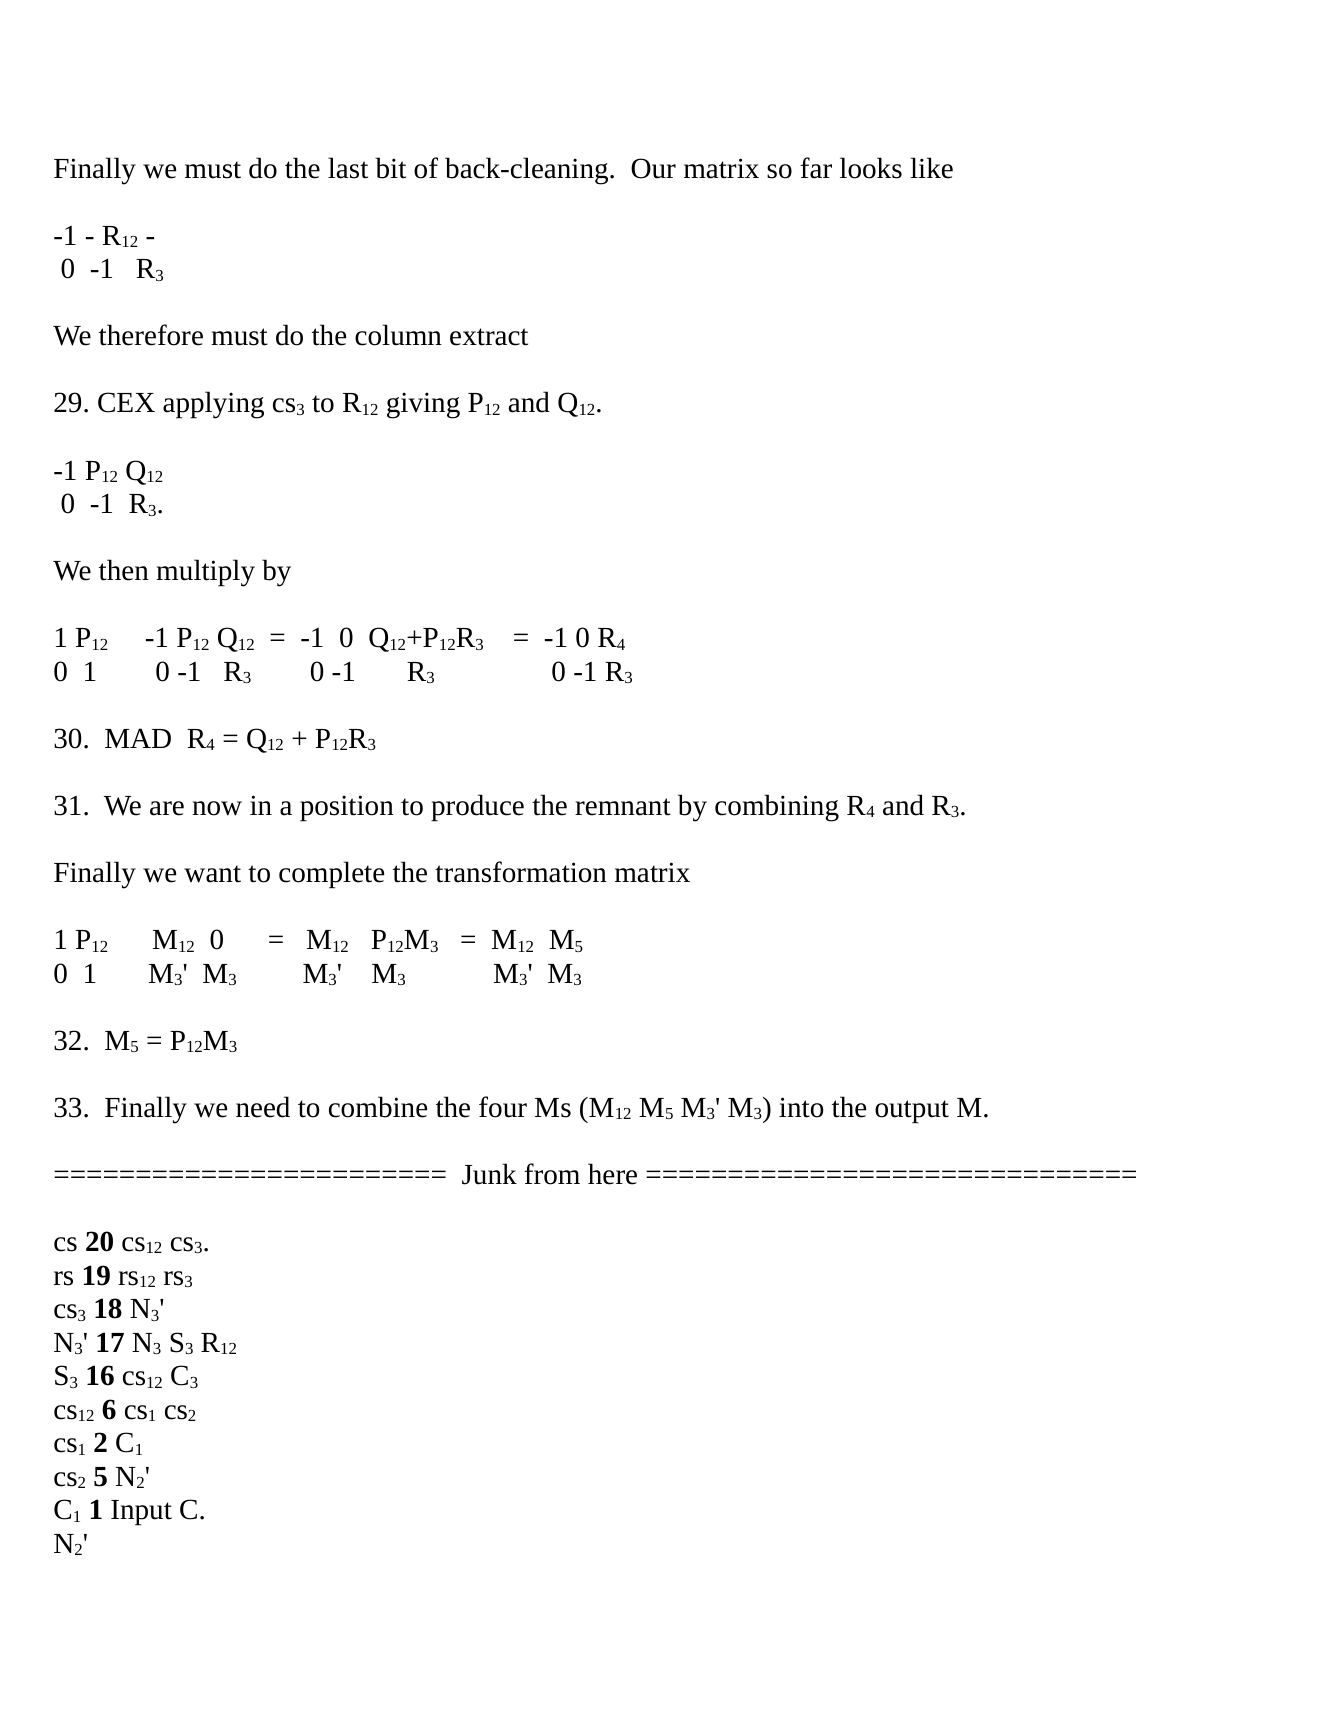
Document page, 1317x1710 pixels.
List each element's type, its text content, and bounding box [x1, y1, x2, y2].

text 0 -1 R3. [53, 486, 1174, 520]
text 0 -1 R3 [53, 251, 1174, 285]
text cs2 5 N2' [53, 1459, 1174, 1492]
text 32. M5 = P12M3 [53, 1023, 1174, 1056]
text 0 1 0 -1 R3 0 -1 R3 0 -1 R3 [53, 654, 1174, 687]
text cs12 6 cs1 cs2 [53, 1392, 1174, 1425]
text Finally we must do the last bit of back-cleaning. Our matrix so far looks like [53, 151, 1174, 184]
text rs 19 rs12 rs3 [53, 1258, 1174, 1291]
text -1 P12 Q12 [53, 453, 1174, 486]
text 33. Finally we need to combine the four Ms (M12 M5 M3' M3) into the output M. [53, 1090, 1174, 1123]
text cs1 2 C1 [53, 1425, 1174, 1459]
text We therefore must do the column extract [53, 318, 1174, 352]
text 1 P12 M12 0 = M12 P12M3 = M12 M5 [53, 922, 1174, 956]
text -1 - R12 - [53, 218, 1174, 251]
text We then multiply by [53, 553, 1174, 587]
text 1 P12 -1 P12 Q12 = -1 0 Q12+P12R3 = -1 0 R4 [53, 620, 1174, 654]
text 29. CEX applying cs3 to R12 giving P12 and Q12. [53, 386, 1174, 419]
text cs3 18 N3' [53, 1291, 1174, 1325]
text S3 16 cs12 C3 [53, 1358, 1174, 1392]
text C1 1 Input C. [53, 1492, 1174, 1526]
text Finally we want to complete the transformation matrix [53, 855, 1174, 889]
text 30. MAD R4 = Q12 + P12R3 [53, 721, 1174, 754]
text 31. We are now in a position to produce the remnant by combining R4 and R3. [53, 788, 1174, 822]
text cs 20 cs12 cs3. [53, 1224, 1174, 1258]
text ======================== Junk from here ============================== [53, 1157, 1174, 1191]
text N3' 17 N3 S3 R12 [53, 1325, 1174, 1358]
text 0 1 M3' M3 M3' M3 M3' M3 [53, 956, 1174, 989]
text N2' [53, 1526, 1174, 1559]
